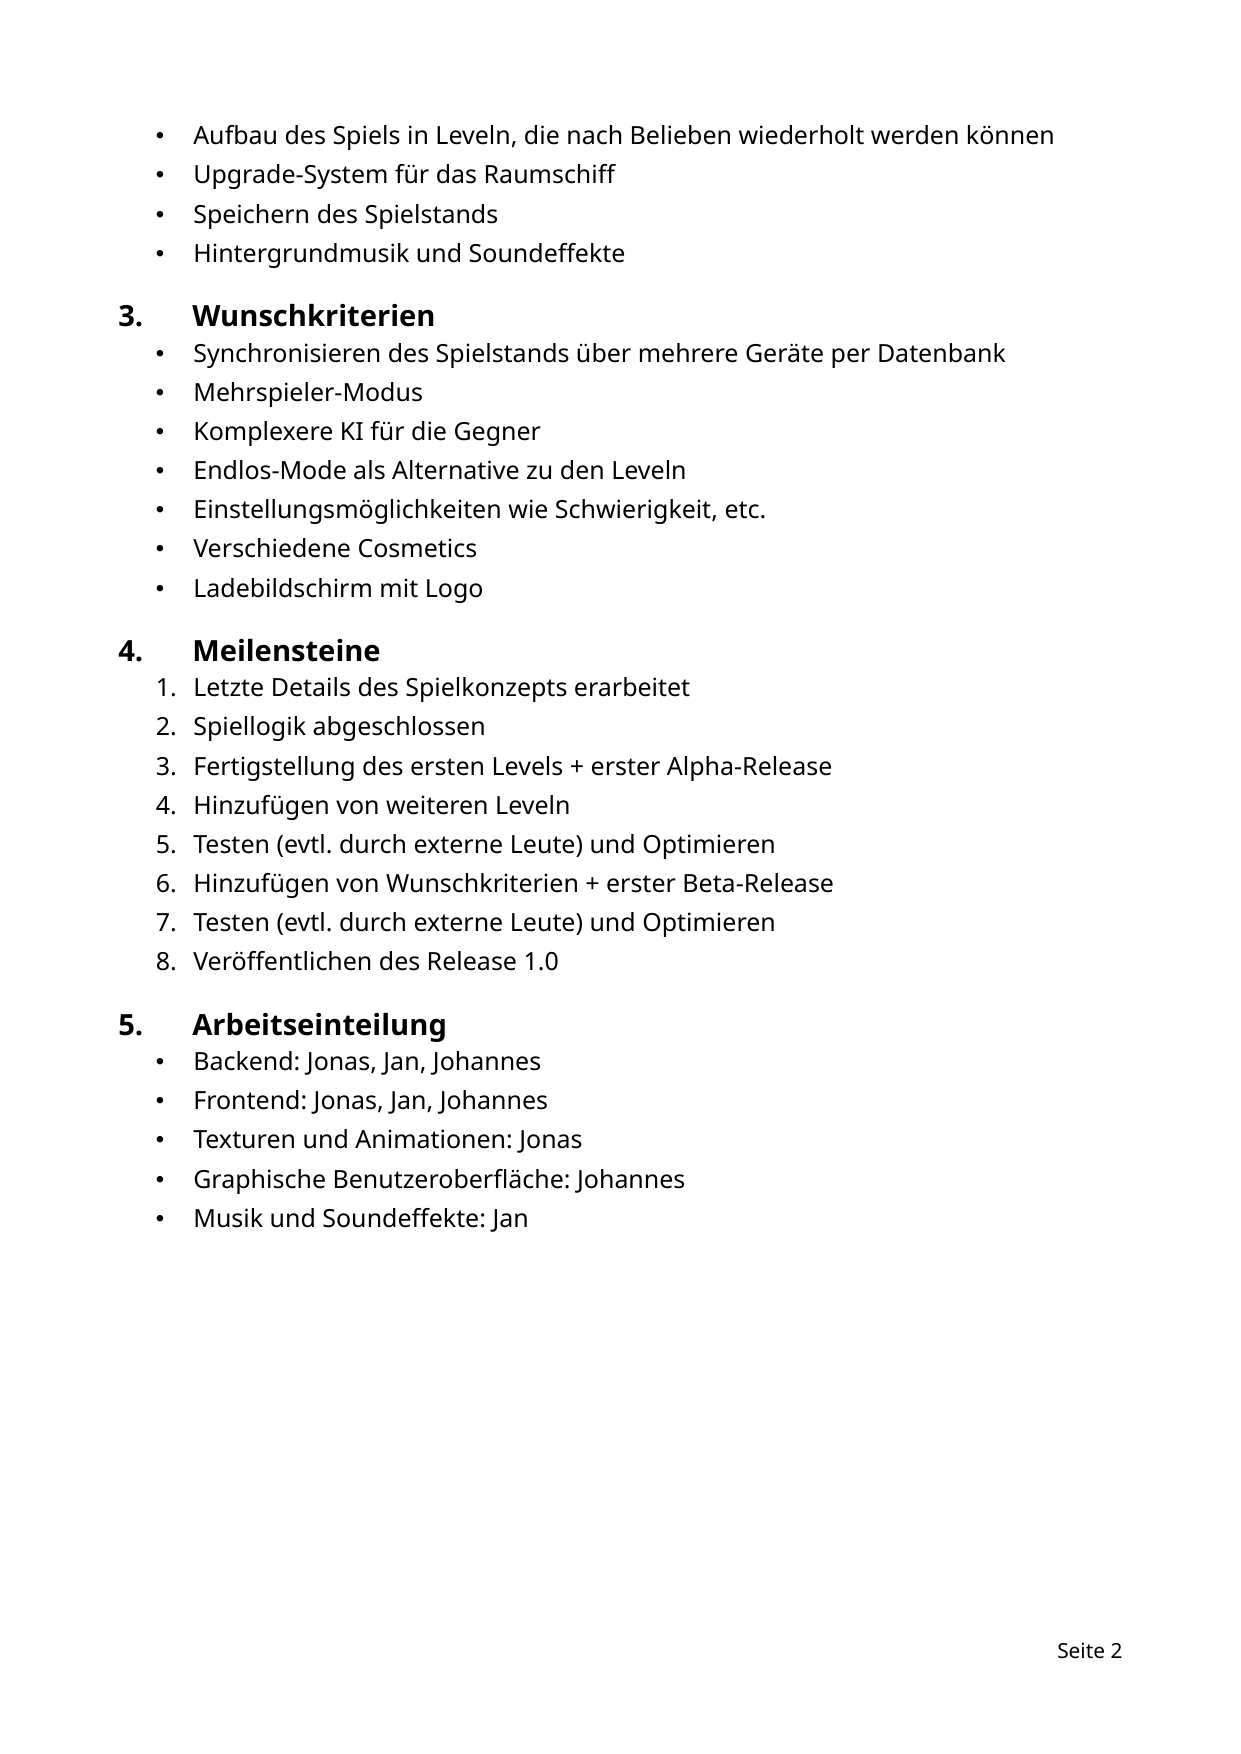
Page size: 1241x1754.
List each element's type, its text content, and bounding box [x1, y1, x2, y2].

list Hintergrundmusik und Soundeffekte [156, 236, 1122, 269]
list Hinzufügen von Wunschkriterien + erster Beta-Release [156, 866, 1122, 900]
list Backend: Jonas, Jan, Johannes [156, 1044, 1122, 1078]
subtitle Arbeitseinteilung [118, 1004, 1122, 1044]
list Upgrade-System für das Raumschiff [156, 157, 1122, 191]
subtitle Meilensteine [118, 630, 1122, 670]
list Synchronisieren des Spielstands über mehrere Geräte per Datenbank [156, 335, 1122, 369]
list Testen (evtl. durch externe Leute) und Optimieren [156, 827, 1122, 861]
list Speichern des Spielstands [156, 196, 1122, 230]
list Endlos-Mode als Alternative zu den Leveln [156, 453, 1122, 487]
list Ladebildschirm mit Logo [156, 570, 1122, 604]
list Letzte Details des Spielkonzepts erarbeitet [156, 670, 1122, 704]
list Frontend: Jonas, Jan, Johannes [156, 1083, 1122, 1117]
list Graphische Benutzeroberfläche: Johannes [156, 1161, 1122, 1195]
list Einstellungsmöglichkeiten wie Schwierigkeit, etc. [156, 492, 1122, 526]
list Komplexere KI für die Gegner [156, 413, 1122, 448]
list Fertigstellung des ersten Levels + erster Alpha-Release [156, 748, 1122, 782]
list Hinzufügen von weiteren Leveln [156, 787, 1122, 821]
subtitle Wunschkriterien [118, 296, 1122, 335]
list Aufbau des Spiels in Leveln, die nach Belieben wiederholt werden können [156, 118, 1122, 152]
list Verschiedene Cosmetics [156, 531, 1122, 565]
list Veröffentlichen des Release 1.0 [156, 944, 1122, 978]
list Spiellogik abgeschlossen [156, 709, 1122, 743]
list Texturen und Animationen: Jonas [156, 1122, 1122, 1156]
list Musik und Soundeffekte: Jan [156, 1200, 1122, 1234]
list Testen (evtl. durch externe Leute) und Optimieren [156, 905, 1122, 939]
list Mehrspieler-Modus [156, 374, 1122, 408]
